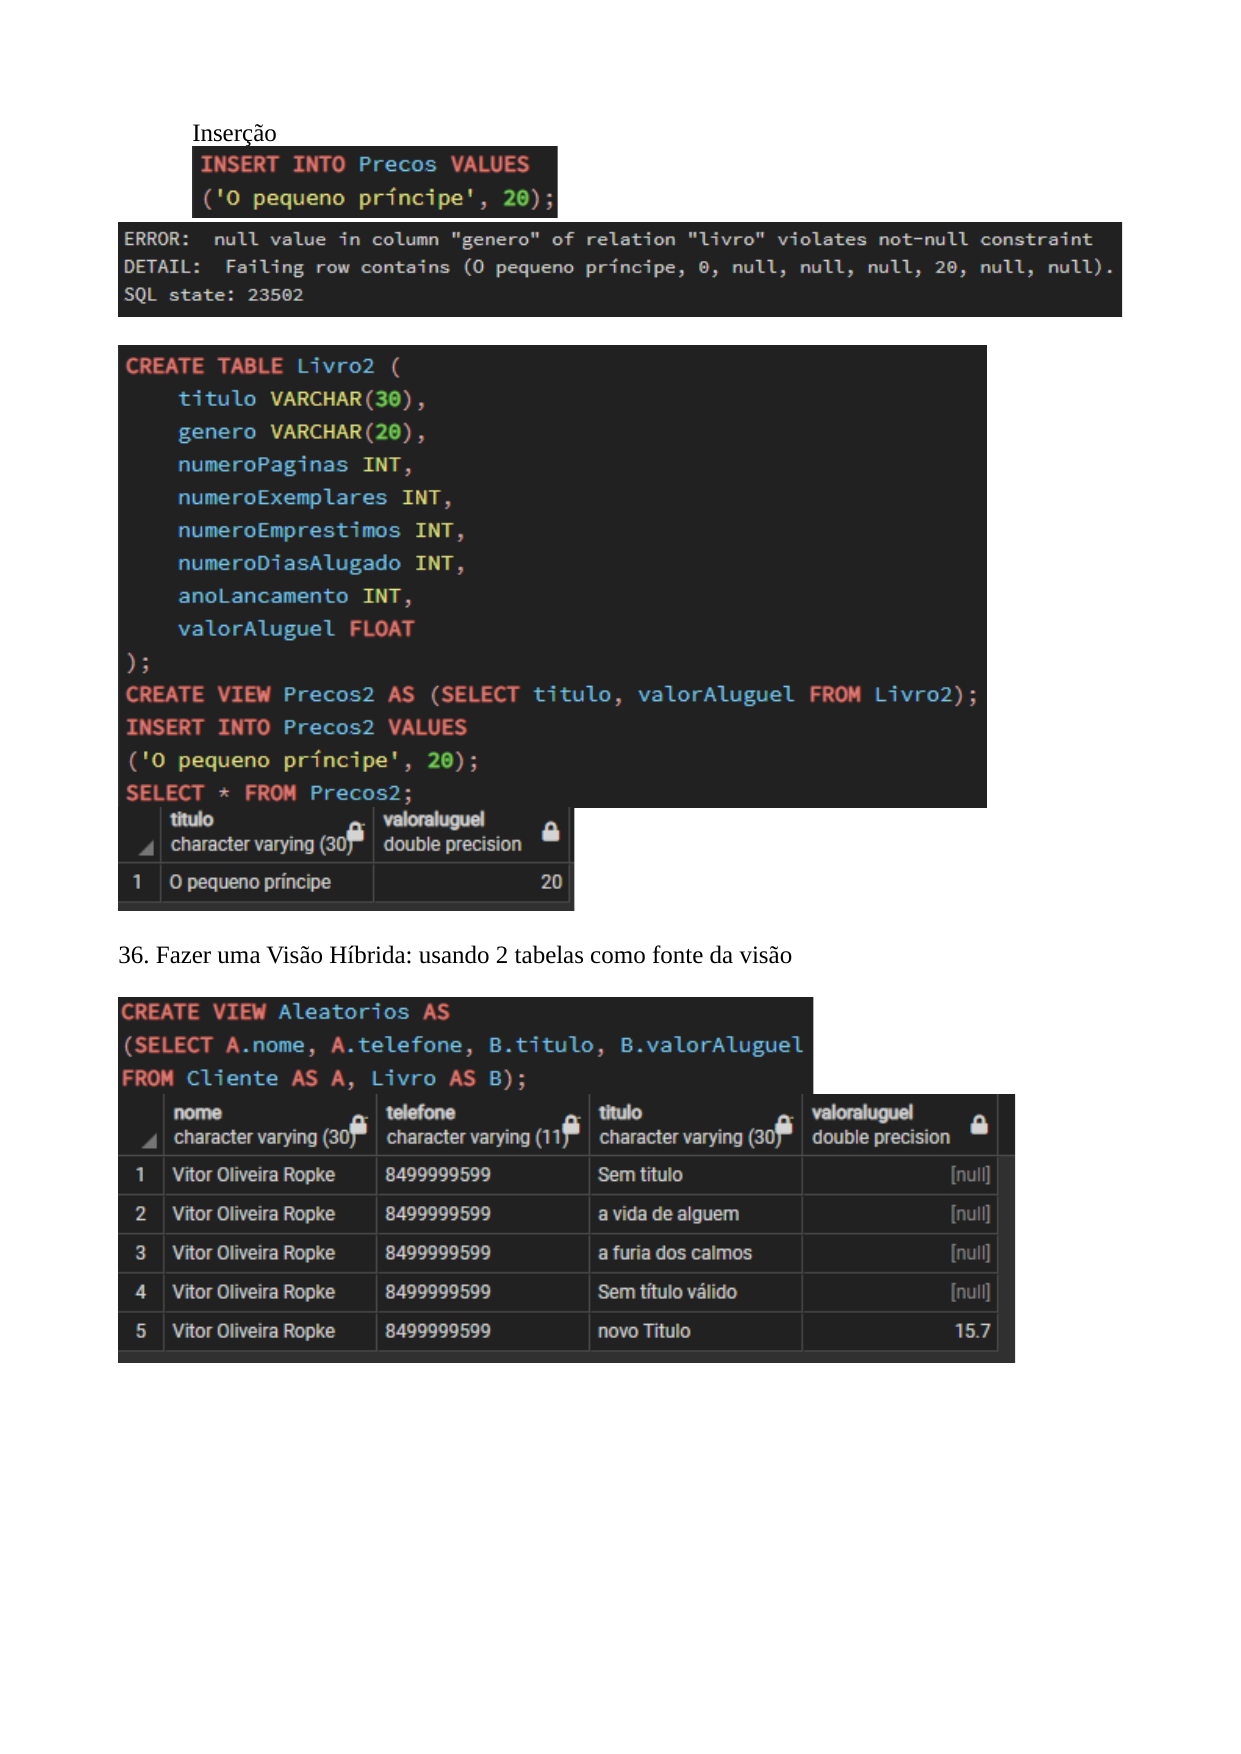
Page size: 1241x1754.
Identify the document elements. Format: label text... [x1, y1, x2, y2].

picture [192, 146, 558, 218]
picture [118, 997, 1015, 1363]
picture [118, 222, 1123, 317]
text Inserção [118, 118, 1122, 147]
picture [118, 345, 987, 911]
text 36. Fazer uma Visão Híbrida: usando 2 tabelas como fonte da visão [118, 940, 1122, 968]
